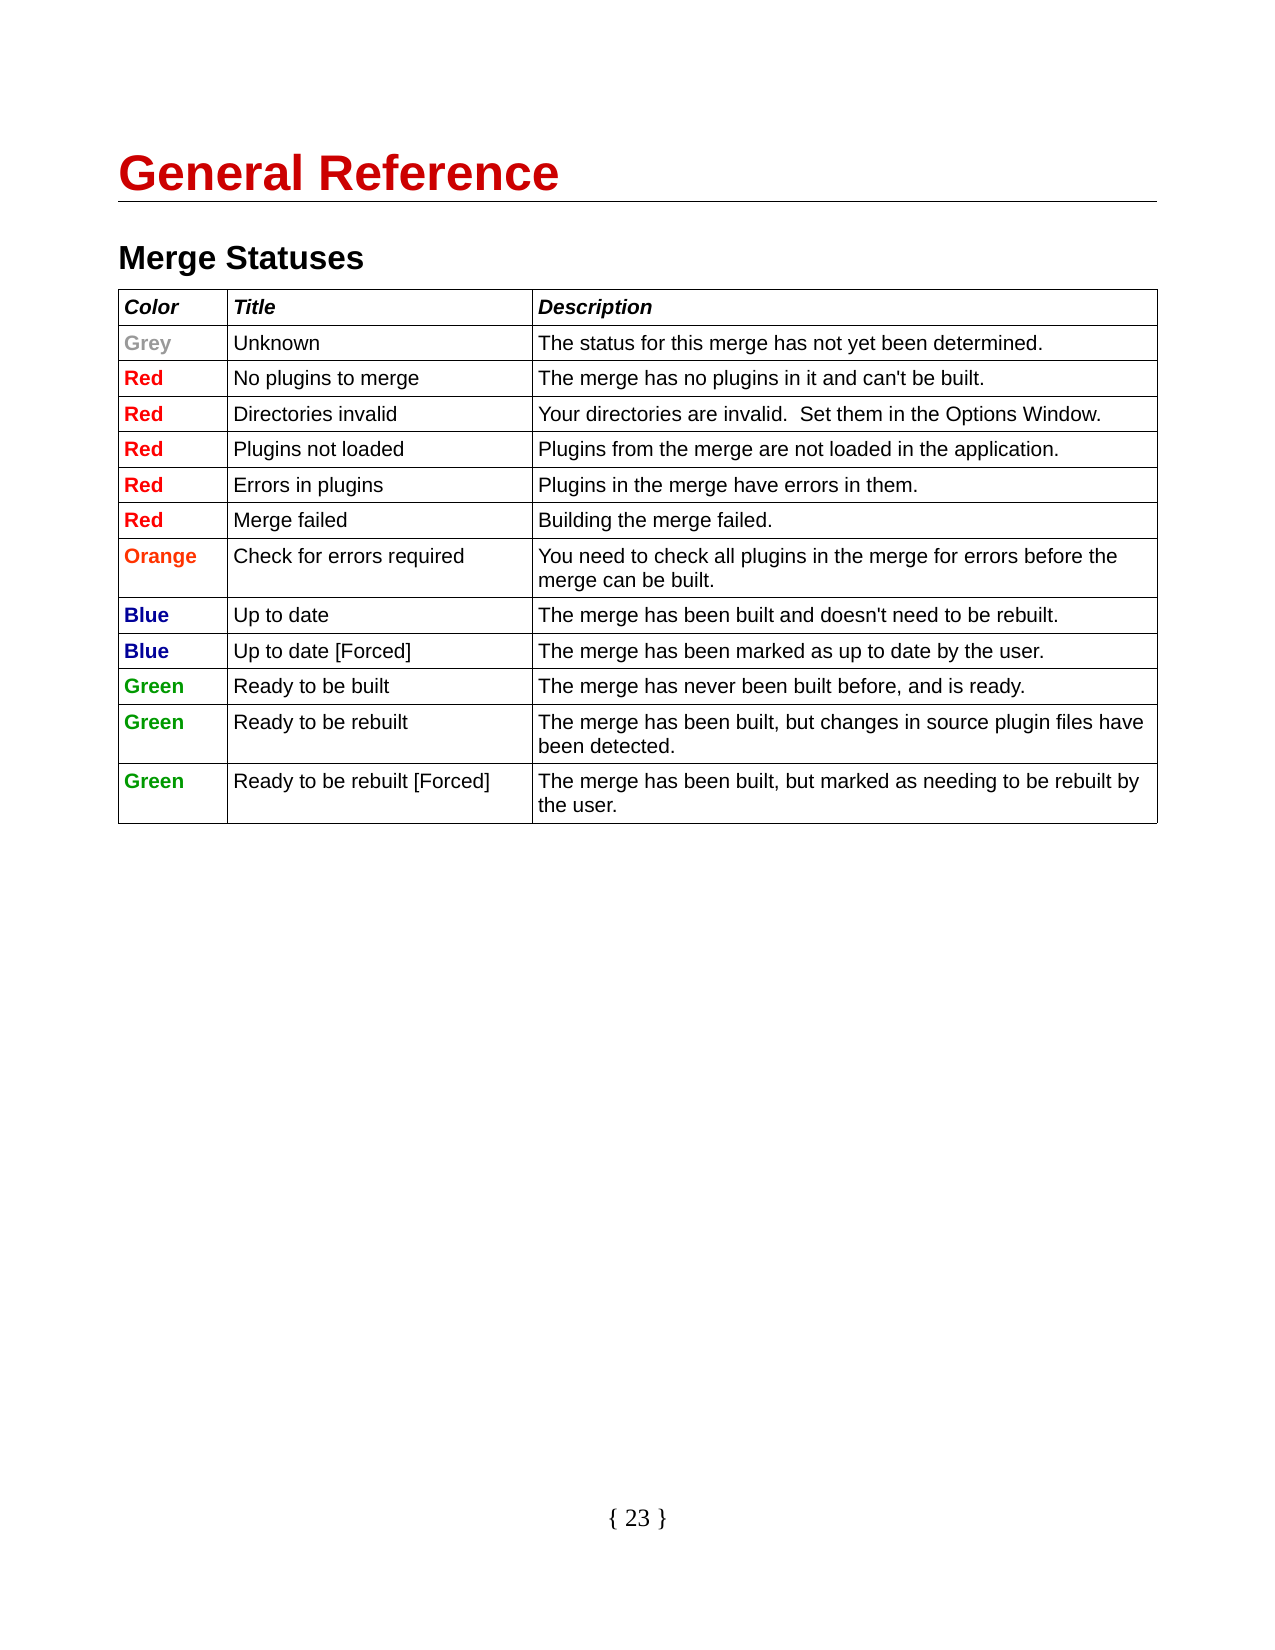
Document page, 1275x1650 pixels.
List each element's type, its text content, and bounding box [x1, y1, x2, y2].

table_cell Ready to be built [228, 669, 532, 704]
table_cell Plugins in the merge have errors in them. [533, 468, 1157, 502]
table_cell Red [119, 397, 227, 431]
table_cell Grey [119, 326, 227, 360]
table_cell Green [119, 764, 227, 823]
table_cell The merge has been built, but marked as needing to be rebuilt by the user. [533, 764, 1157, 823]
table_cell Green [119, 705, 227, 763]
subtitle Merge Statuses [118, 238, 1157, 277]
table_cell Merge failed [228, 503, 532, 538]
table_cell Unknown [228, 326, 532, 360]
table_cell Your directories are invalid. Set them in the Options Window. [533, 397, 1157, 431]
table_header Color [119, 290, 227, 325]
table_cell The merge has been built, but changes in source plugin files have been detected. [533, 705, 1157, 763]
table_header Description [533, 290, 1157, 325]
table_cell Errors in plugins [228, 468, 532, 502]
table_cell Check for errors required [228, 539, 532, 597]
table_cell The merge has no plugins in it and can't be built. [533, 361, 1157, 396]
table_cell Plugins not loaded [228, 432, 532, 467]
table_cell Up to date [228, 598, 532, 633]
table_cell The merge has been marked as up to date by the user. [533, 634, 1157, 668]
table_cell Directories invalid [228, 397, 532, 431]
table_cell Red [119, 503, 227, 538]
table_cell Plugins from the merge are not loaded in the application. [533, 432, 1157, 467]
table_cell No plugins to merge [228, 361, 532, 396]
table_cell Orange [119, 539, 227, 597]
table_cell The merge has been built and doesn't need to be rebuilt. [533, 598, 1157, 633]
table_cell Red [119, 432, 227, 467]
table_cell Ready to be rebuilt [228, 705, 532, 763]
table_cell The merge has never been built before, and is ready. [533, 669, 1157, 704]
table_cell Red [119, 468, 227, 502]
table_cell Green [119, 669, 227, 704]
table_cell You need to check all plugins in the merge for errors before the merge can be built. [533, 539, 1157, 597]
table_cell Red [119, 361, 227, 396]
subtitle General Reference [118, 143, 1157, 201]
table_cell Blue [119, 634, 227, 668]
table_cell Ready to be rebuilt [Forced] [228, 764, 532, 823]
table_header Title [228, 290, 532, 325]
table_cell Blue [119, 598, 227, 633]
table_cell Up to date [Forced] [228, 634, 532, 668]
table_cell The status for this merge has not yet been determined. [533, 326, 1157, 360]
table_cell Building the merge failed. [533, 503, 1157, 538]
